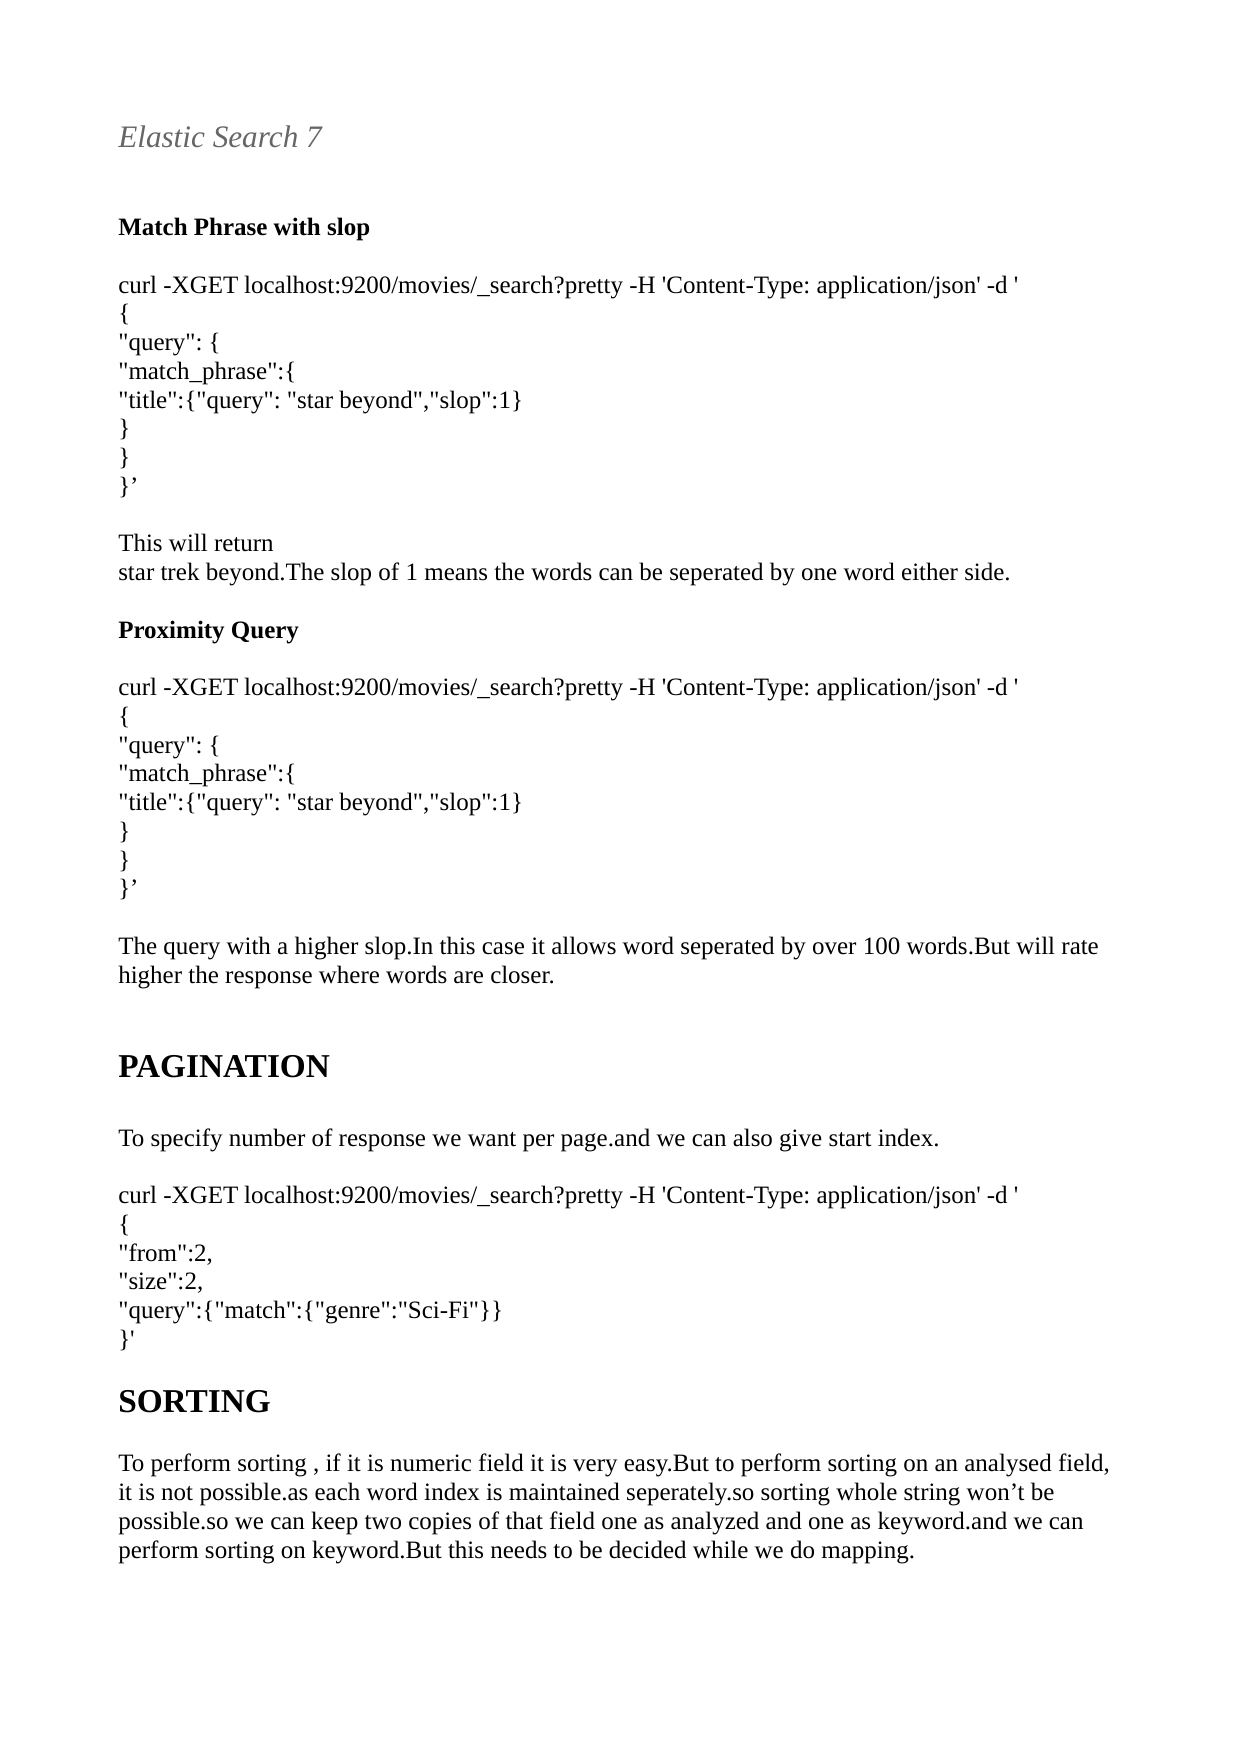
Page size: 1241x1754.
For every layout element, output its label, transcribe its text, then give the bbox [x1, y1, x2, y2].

text "title":{"query": "star beyond","slop":1} [118, 385, 1122, 413]
text curl -XGET localhost:9200/movies/_search?pretty -H 'Content-Type: application/json' -d ' [118, 672, 1122, 701]
text } [118, 845, 1122, 873]
text The query with a higher slop.In this case it allows word seperated by over 100 words.But will rate higher the response where words are closer. [118, 931, 1122, 988]
text "title":{"query": "star beyond","slop":1} [118, 787, 1122, 816]
text SORTING [118, 1381, 1122, 1420]
text curl -XGET localhost:9200/movies/_search?pretty -H 'Content-Type: application/json' -d ' [118, 1180, 1122, 1209]
text }’ [118, 873, 1122, 902]
text { [118, 701, 1122, 730]
text }’ [118, 471, 1122, 500]
text } [118, 442, 1122, 471]
text "size":2, [118, 1266, 1122, 1295]
text star trek beyond.The slop of 1 means the words can be seperated by one word either side. [118, 557, 1122, 586]
text To perform sorting , if it is numeric field it is very easy.But to perform sorting on an analysed field, it is not possible.as each word index is maintained seperately.so sorting whole string won’t be possible.so we can keep two copies of that field one as analyzed and one as keyword.and we can perform sorting on keyword.But this needs to be decided while we do mapping. [118, 1448, 1122, 1563]
text To specify number of response we want per page.and we can also give start index. [118, 1123, 1122, 1151]
text } [118, 413, 1122, 442]
text { [118, 298, 1122, 327]
text "from":2, [118, 1238, 1122, 1266]
text PAGINATION [118, 1046, 1122, 1084]
text }' [118, 1324, 1122, 1353]
text "query":{"match":{"genre":"Sci-Fi"}} [118, 1295, 1122, 1324]
text Proximity Query [118, 615, 1122, 643]
text curl -XGET localhost:9200/movies/_search?pretty -H 'Content-Type: application/json' -d ' [118, 270, 1122, 298]
text "query": { [118, 730, 1122, 758]
text "match_phrase":{ [118, 758, 1122, 787]
text "match_phrase":{ [118, 356, 1122, 385]
text "query": { [118, 327, 1122, 356]
text } [118, 816, 1122, 845]
text Match Phrase with slop [118, 212, 1122, 241]
text This will return [118, 528, 1122, 557]
text { [118, 1209, 1122, 1238]
